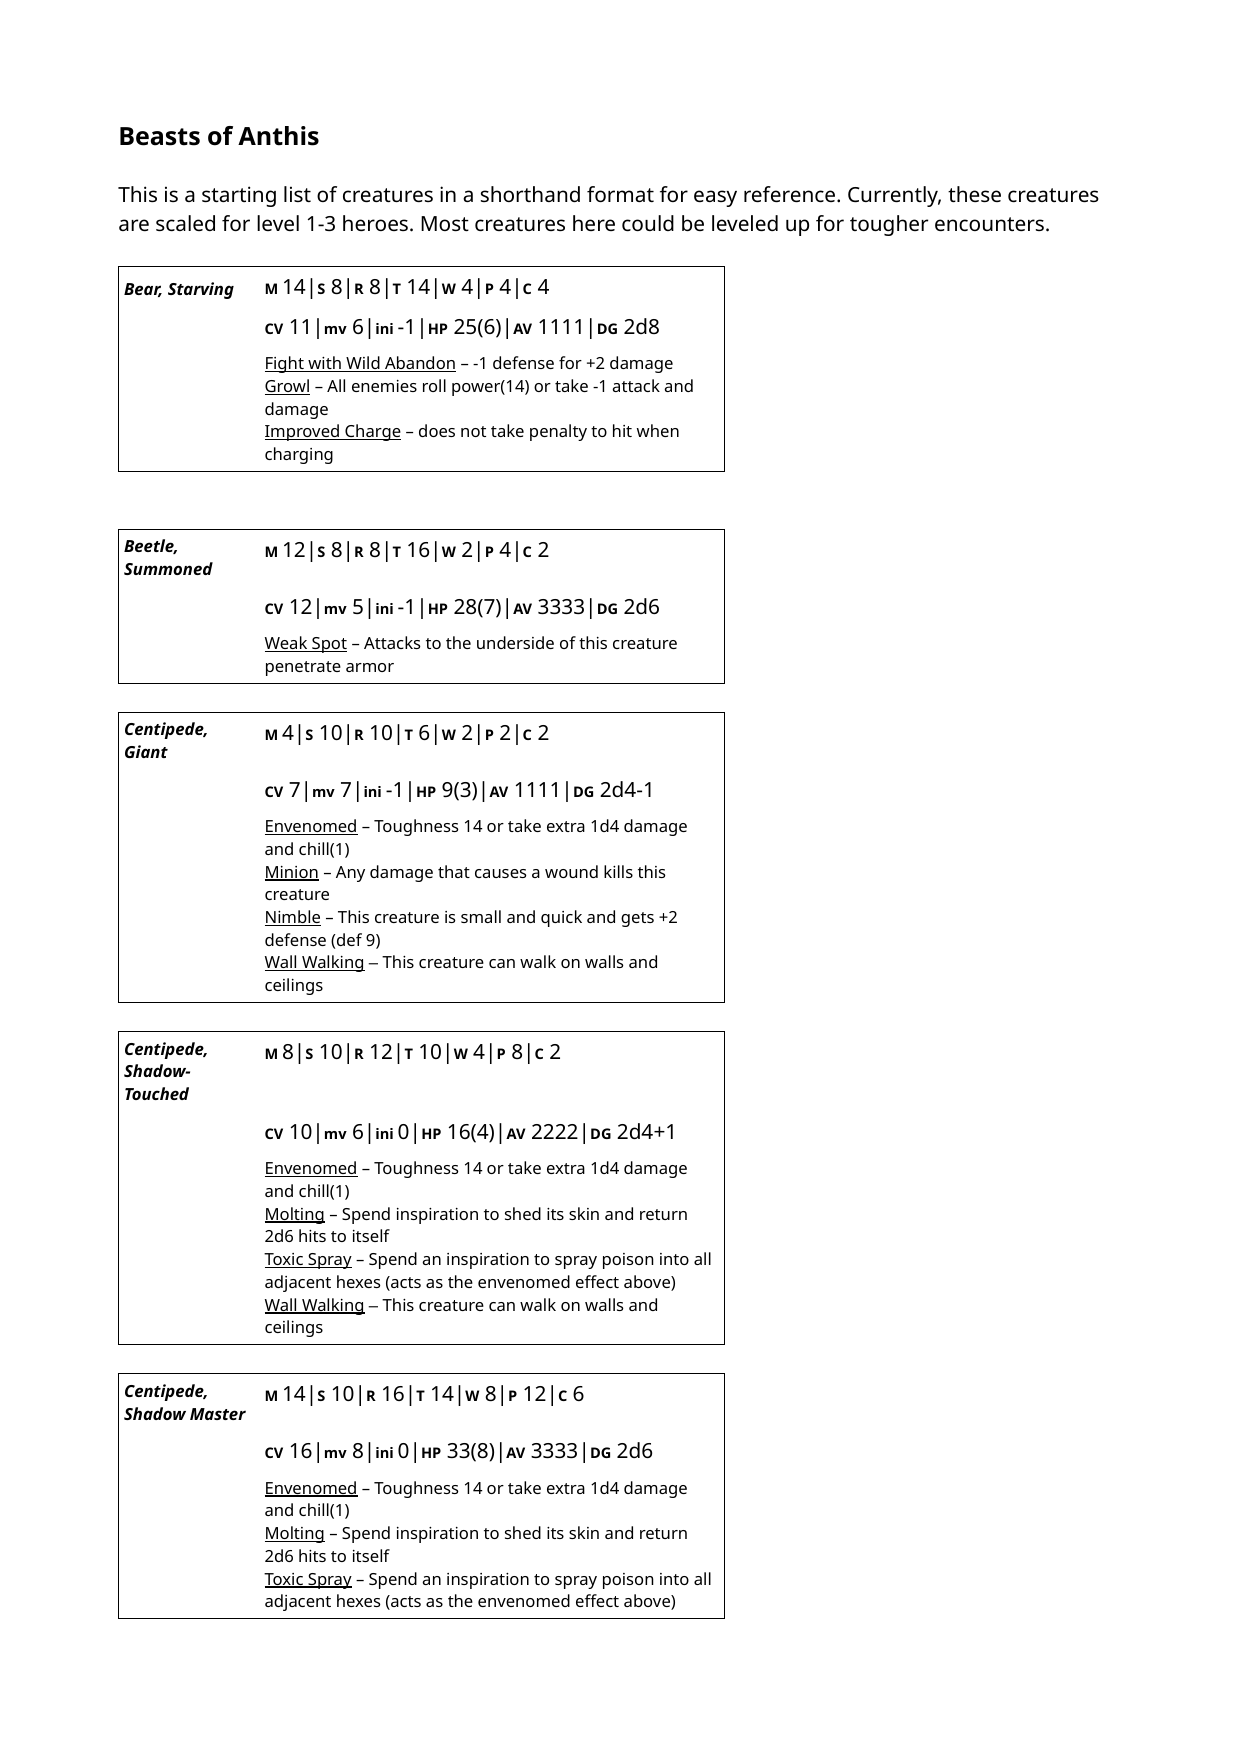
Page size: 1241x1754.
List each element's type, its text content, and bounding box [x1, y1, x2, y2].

table_cell [119, 769, 258, 809]
table_header M 14|S 8|R 8|T 14|W 4|P 4|C 4 [259, 267, 724, 306]
table_header M 12|S 8|R 8|T 16|W 2|P 4|C 2 [259, 530, 724, 586]
table_cell Weak Spot – Attacks to the underside of this creature penetrate armor [259, 626, 724, 683]
table_header M 4|S 10|R 10|T 6|W 2|P 2|C 2 [259, 713, 724, 769]
text This is a starting list of creatures in a shorthand format for easy reference. Currently, these creatures are scaled for level 1-3 heroes. Most creatures here could be leveled up for tougher encounters. [118, 181, 1122, 237]
table_cell [119, 809, 258, 1002]
table_cell CV 11|mv 6|ini -1|HP 25(6)|AV 1111|DG 2d8 [259, 306, 724, 346]
table_cell Envenomed – Toughness 14 or take extra 1d4 damage and chill(1) Molting – Spend inspiration to shed its skin and return 2d6 hits to itself Toxic Spray – Spend an inspiration to spray poison into all adjacent hexes (acts as the envenomed effect above) [259, 1471, 724, 1618]
table_cell Envenomed – Toughness 14 or take extra 1d4 damage and chill(1) Minion – Any damage that causes a wound kills this creature Nimble – This creature is small and quick and gets +2 defense (def 9) Wall Walking – This creature can walk on walls and ceilings [259, 809, 724, 1002]
table_header Beetle, Summoned [119, 530, 258, 586]
table_header Centipede, Giant [119, 713, 258, 769]
table_cell CV 12|mv 5|ini -1|HP 28(7)|AV 3333|DG 2d6 [259, 586, 724, 626]
table_cell CV 10|mv 6|ini 0|HP 16(4)|AV 2222|DG 2d4+1 [259, 1111, 724, 1151]
table_cell Fight with Wild Abandon – -1 defense for +2 damage Growl – All enemies roll power(14) or take -1 attack and damage Improved Charge – does not take penalty to hit when charging [259, 346, 724, 471]
table_cell [119, 626, 258, 683]
table_header M 14|S 10|R 16|T 14|W 8|P 12|C 6 [259, 1374, 724, 1431]
table_cell CV 7|mv 7|ini -1|HP 9(3)|AV 1111|DG 2d4-1 [259, 769, 724, 809]
text Beasts of Anthis [118, 118, 1122, 152]
table_header Centipede, Shadow Master [119, 1374, 258, 1431]
table_cell [119, 1111, 258, 1151]
table_header Bear, Starving [119, 267, 258, 306]
table_header Centipede, Shadow-Touched [119, 1032, 258, 1111]
table_header M 8|S 10|R 12|T 10|W 4|P 8|C 2 [259, 1032, 724, 1111]
table_cell Envenomed – Toughness 14 or take extra 1d4 damage and chill(1) Molting – Spend inspiration to shed its skin and return 2d6 hits to itself Toxic Spray – Spend an inspiration to spray poison into all adjacent hexes (acts as the envenomed effect above) Wall Walking – This creature can walk on walls and ceilings [259, 1151, 724, 1344]
table_cell CV 16|mv 8|ini 0|HP 33(8)|AV 3333|DG 2d6 [259, 1431, 724, 1471]
table_cell [119, 306, 258, 346]
table_cell [119, 1471, 258, 1618]
table_cell [119, 1151, 258, 1344]
table_cell [119, 586, 258, 626]
table_cell [119, 346, 258, 471]
table_cell [119, 1431, 258, 1471]
